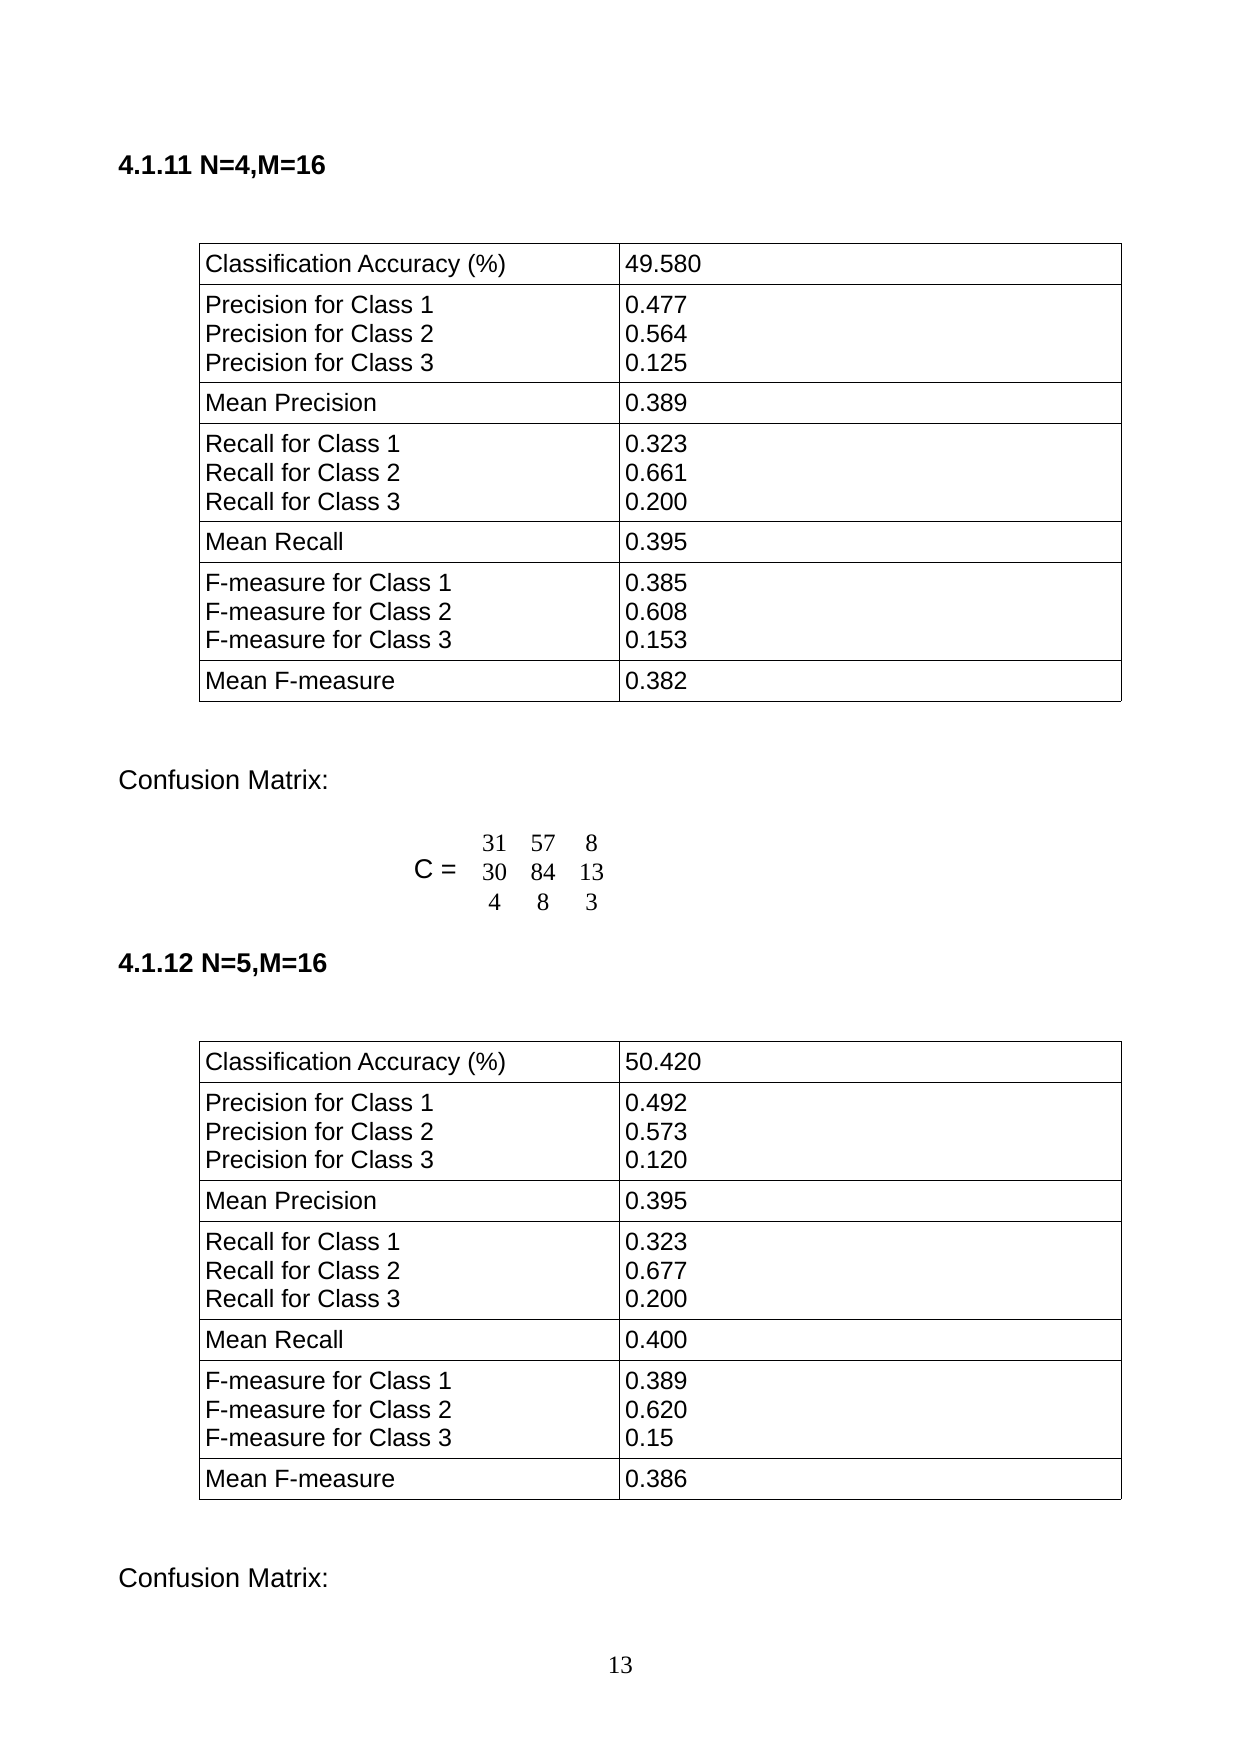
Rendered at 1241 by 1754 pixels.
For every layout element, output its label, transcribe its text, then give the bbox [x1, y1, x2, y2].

table_cell Mean Precision [200, 383, 619, 423]
table_cell 0.386 [620, 1459, 1121, 1498]
table_cell 0.477 0.564 0.125 [620, 285, 1121, 382]
table_cell 0.395 [620, 522, 1121, 562]
table_header Classification Accuracy (%) [200, 1042, 619, 1082]
table_cell Recall for Class 1 Recall for Class 2 Recall for Class 3 [200, 1222, 619, 1319]
table_cell 0.492 0.573 0.120 [620, 1083, 1121, 1180]
table_cell F-measure for Class 1 F-measure for Class 2 F-measure for Class 3 [200, 1361, 619, 1458]
table_header 49.580 [620, 244, 1121, 284]
table_cell 0.382 [620, 661, 1121, 701]
table_cell Mean F-measure [200, 661, 619, 701]
table_cell 0.389 [620, 383, 1121, 423]
table_cell Mean Precision [200, 1181, 619, 1221]
table_cell 0.400 [620, 1320, 1121, 1359]
table_cell Mean Recall [200, 1320, 619, 1359]
text Confusion Matrix: [118, 1562, 1122, 1593]
text Confusion Matrix: [118, 764, 1122, 795]
text 4.1.11 N=4,M=16 [118, 149, 1122, 181]
table_cell Precision for Class 1 Precision for Class 2 Precision for Class 3 [200, 285, 619, 382]
table_header 50.420 [620, 1042, 1121, 1082]
table_cell Mean Recall [200, 522, 619, 562]
table_cell 0.323 0.661 0.200 [620, 424, 1121, 521]
text C = [118, 826, 1122, 916]
table_cell Precision for Class 1 Precision for Class 2 Precision for Class 3 [200, 1083, 619, 1180]
table_cell 0.395 [620, 1181, 1121, 1221]
table_header Classification Accuracy (%) [200, 244, 619, 284]
table_cell 0.389 0.620 0.15 [620, 1361, 1121, 1458]
table_cell 0.323 0.677 0.200 [620, 1222, 1121, 1319]
table_cell F-measure for Class 1 F-measure for Class 2 F-measure for Class 3 [200, 563, 619, 660]
text 4.1.12 N=5,M=16 [118, 947, 1122, 978]
table_cell Mean F-measure [200, 1459, 619, 1498]
table_cell Recall for Class 1 Recall for Class 2 Recall for Class 3 [200, 424, 619, 521]
table_cell 0.385 0.608 0.153 [620, 563, 1121, 660]
